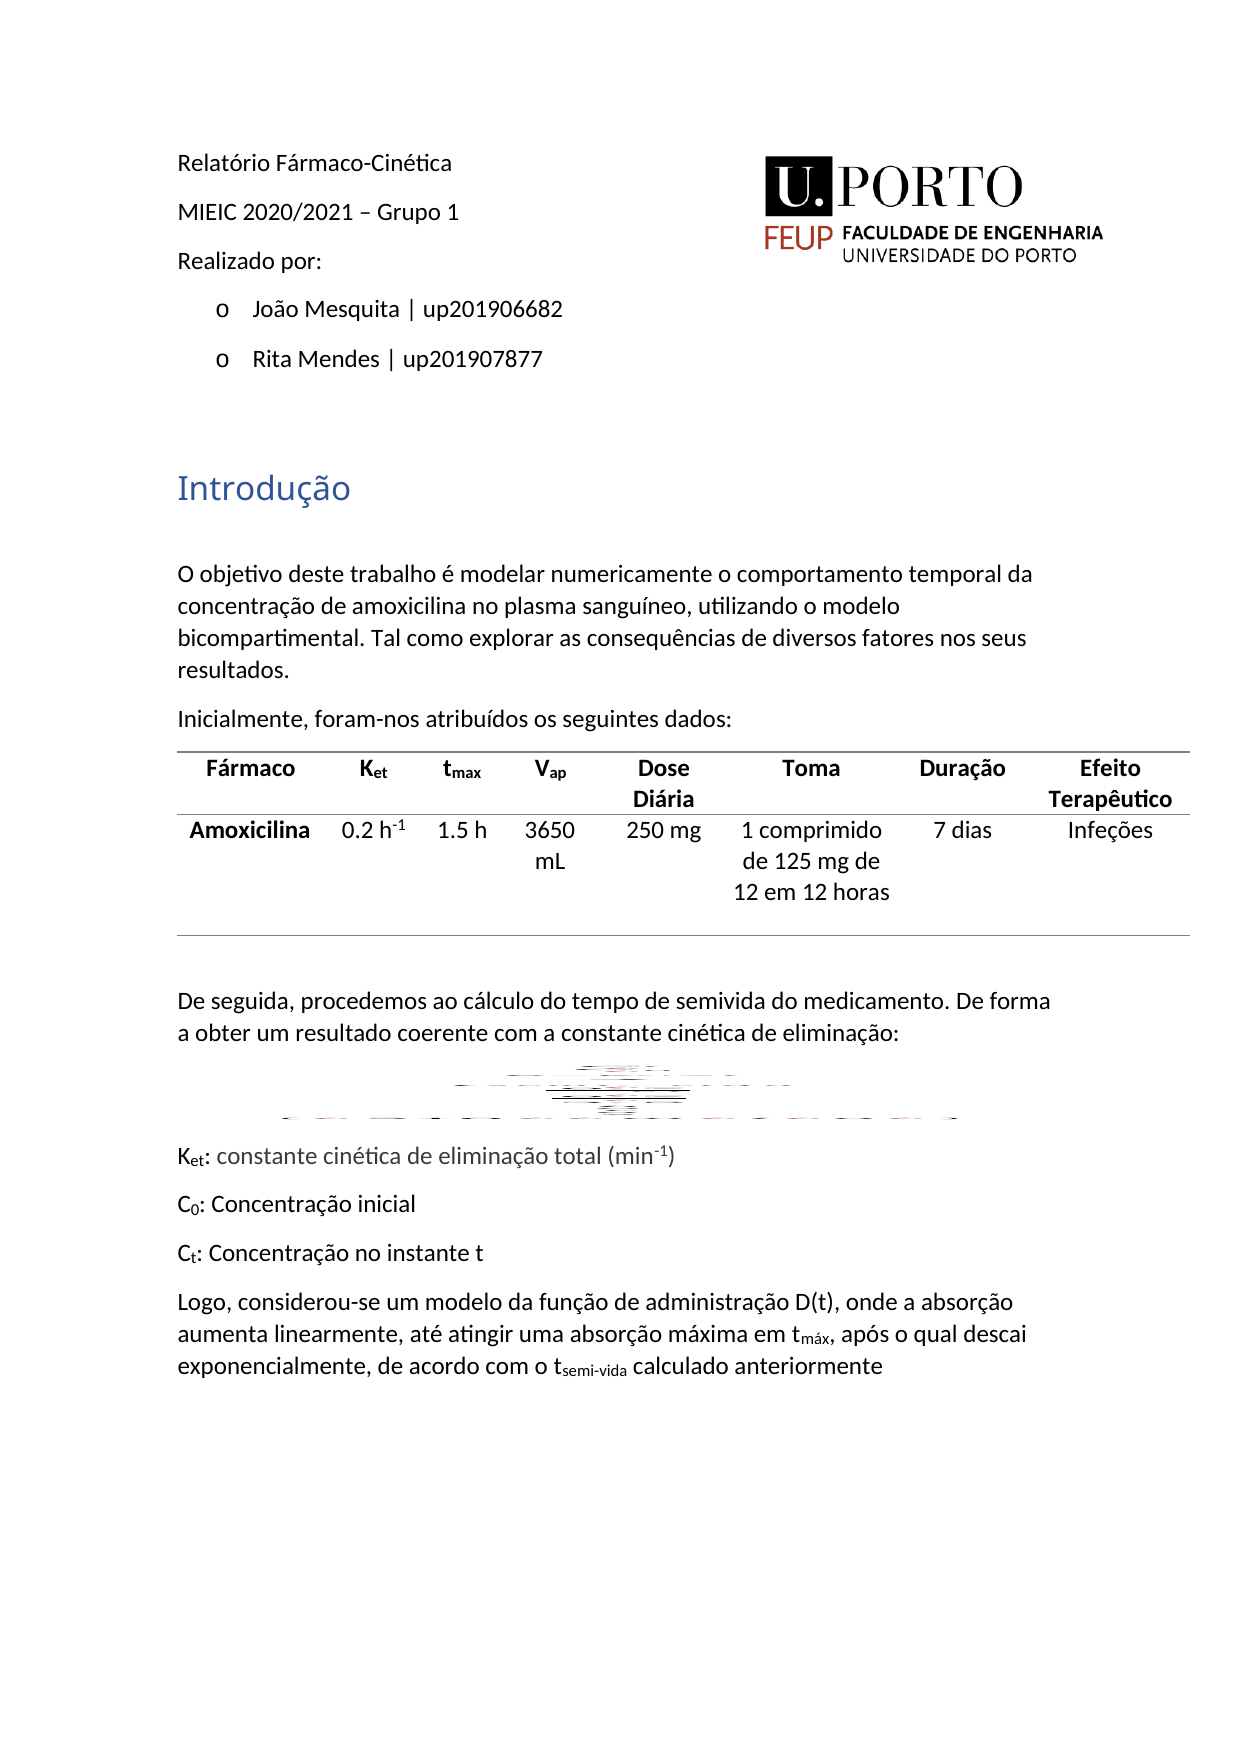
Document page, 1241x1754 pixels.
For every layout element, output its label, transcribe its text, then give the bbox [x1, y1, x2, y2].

text C0: Concentração inicial [177, 1188, 1063, 1219]
text Realizado por: [177, 245, 1063, 275]
list Rita Mendes | up201907877 [215, 343, 1063, 375]
text MIEIC 2020/2021 – Grupo 1 [177, 196, 1063, 227]
subtitle Introdução [177, 464, 1063, 510]
table_header Vap [501, 753, 600, 813]
table_cell Amoxicilina [177, 815, 324, 935]
list João Mesquita | up201906682 [215, 293, 1063, 325]
table_cell 0.2 h-1 [324, 815, 423, 935]
table_header Duração [895, 753, 1030, 813]
text Inicialmente, foram-nos atribuídos os seguintes dados: [177, 703, 1063, 733]
text Ct: Concentração no instante t [177, 1237, 1063, 1268]
table_cell 7 dias [895, 815, 1030, 935]
table_header Fármaco [177, 753, 324, 813]
table_cell 1 comprimido de 125 mg de 12 em 12 horas [728, 815, 895, 935]
table_header Ket [324, 753, 423, 813]
table_header Toma [728, 753, 895, 813]
table_header Efeito Terapêutico [1030, 753, 1190, 813]
table_cell Infeções [1030, 815, 1190, 935]
text De seguida, procedemos ao cálculo do tempo de semivida do medicamento. De forma a obter um resultado coerente com a constante cinética de eliminação: [177, 985, 1063, 1047]
text Ket: constante cinética de eliminação total (min-1) [177, 1140, 1063, 1170]
table_header Dose Diária [600, 753, 728, 813]
table_cell 250 mg [600, 815, 728, 935]
text Relatório Fármaco-Cinética [177, 148, 1063, 178]
table_cell 1.5 h [423, 815, 501, 935]
table_header tmax [423, 753, 501, 813]
text O objetivo deste trabalho é modelar numericamente o comportamento temporal da concentração de amoxicilina no plasma sanguíneo, utilizando o modelo bicompartimental. Tal como explorar as consequências de diversos fatores nos seus resultados. [177, 558, 1063, 685]
text Logo, considerou-se um modelo da função de administração D(t), onde a absorção aumenta linearmente, até atingir uma absorção máxima em tmáx, após o qual descai exponencialmente, de acordo com o tsemi-vida calculado anteriormente [177, 1286, 1063, 1380]
table_cell 3650 mL [501, 815, 600, 935]
